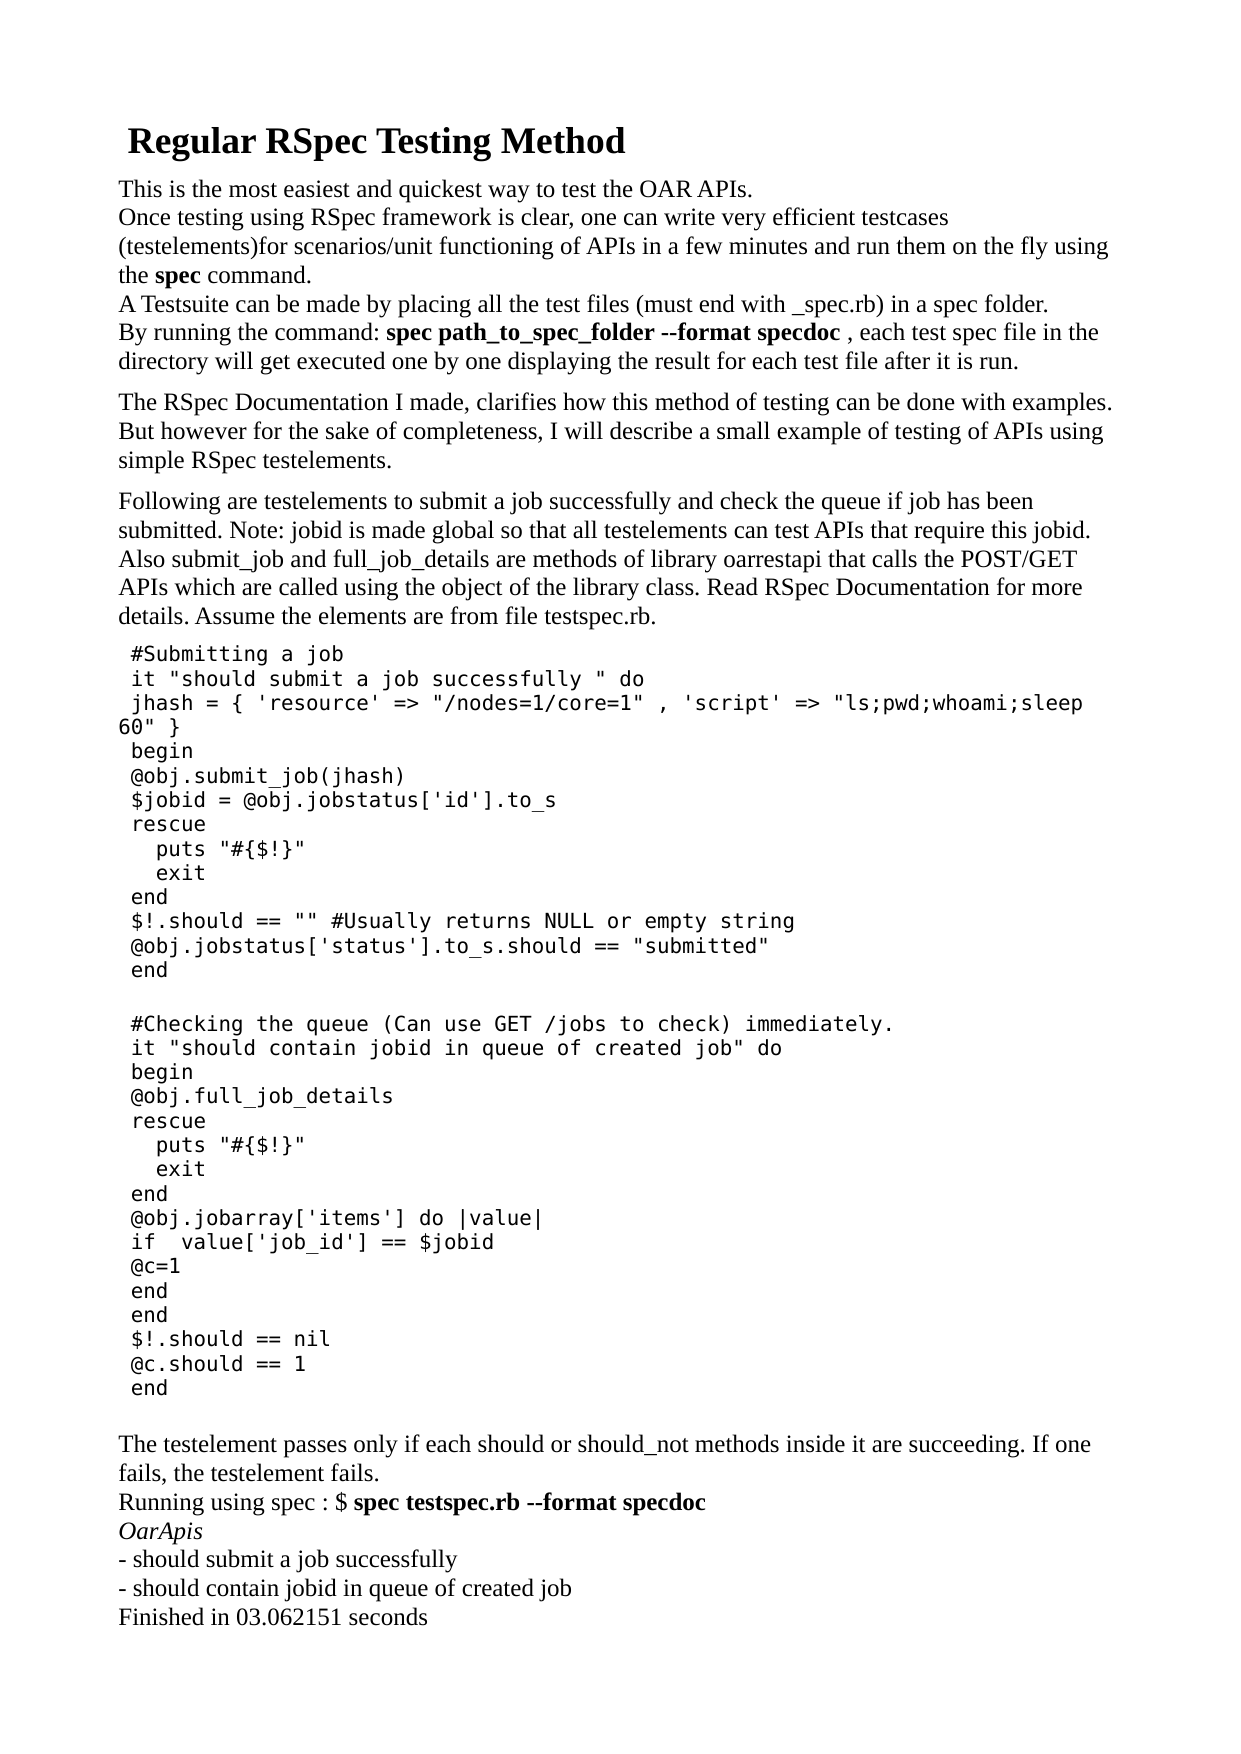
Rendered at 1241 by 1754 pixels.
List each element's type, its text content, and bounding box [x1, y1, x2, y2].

text begin [118, 739, 1122, 764]
text puts "#{$!}" [118, 1133, 1122, 1157]
text exit [118, 1157, 1122, 1182]
subtitle Regular RSpec Testing Method [118, 118, 1122, 161]
text end [118, 958, 1122, 982]
text @obj.full_job_details [118, 1084, 1122, 1109]
text @c.should == 1 [118, 1352, 1122, 1376]
text $!.should == nil [118, 1327, 1122, 1352]
text begin [118, 1060, 1122, 1084]
text @obj.jobarray['items'] do |value| [118, 1206, 1122, 1230]
text if value['job_id'] == $jobid [118, 1230, 1122, 1254]
text $jobid = @obj.jobstatus['id'].to_s [118, 788, 1122, 812]
text #Submitting a job [118, 642, 1122, 667]
text @c=1 [118, 1254, 1122, 1279]
text The testelement passes only if each should or should_not methods inside it are succeeding. If one fails, the testelement fails. Running using spec : $ spec testspec.rb --format specdoc OarApis - should submit a job successfully - should contain jobid in queue of created job Finished in 03.062151 seconds [118, 1429, 1122, 1631]
text end [118, 1279, 1122, 1303]
text @obj.submit_job(jhash) [118, 764, 1122, 788]
text rescue [118, 1109, 1122, 1133]
text $!.should == "" #Usually returns NULL or empty string [118, 909, 1122, 934]
text This is the most easiest and quickest way to test the OAR APIs. Once testing using RSpec framework is clear, one can write very efficient testcases (testelements)for scenarios/unit functioning of APIs in a few minutes and run them on the fly using the spec command. A Testsuite can be made by placing all the test files (must end with _spec.rb) in a spec folder. By running the command: spec path_to_spec_folder --format specdoc , each test spec file in the directory will get executed one by one displaying the result for each test file after it is run. [118, 174, 1122, 375]
text end [118, 1182, 1122, 1206]
text end [118, 1303, 1122, 1327]
text it "should submit a job successfully " do [118, 667, 1122, 691]
text Following are testelements to submit a job successfully and check the queue if job has been submitted. Note: jobid is made global so that all testelements can test APIs that require this jobid. Also submit_job and full_job_details are methods of library oarrestapi that calls the POST/GET APIs which are called using the object of the library class. Read RSpec Documentation for more details. Assume the elements are from file testspec.rb. [118, 486, 1122, 630]
text The RSpec Documentation I made, clarifies how this method of testing can be done with examples. But however for the sake of completeness, I will describe a small example of testing of APIs using simple RSpec testelements. [118, 387, 1122, 474]
text it "should contain jobid in queue of created job" do [118, 1036, 1122, 1060]
text @obj.jobstatus['status'].to_s.should == "submitted" [118, 934, 1122, 958]
text puts "#{$!}" [118, 837, 1122, 861]
text #Checking the queue (Can use GET /jobs to check) immediately. [118, 1012, 1122, 1036]
text exit [118, 861, 1122, 885]
text end [118, 1376, 1122, 1400]
text jhash = { 'resource' => "/nodes=1/core=1" , 'script' => "ls;pwd;whoami;sleep 60" } [118, 691, 1122, 739]
text rescue [118, 812, 1122, 837]
text end [118, 885, 1122, 909]
